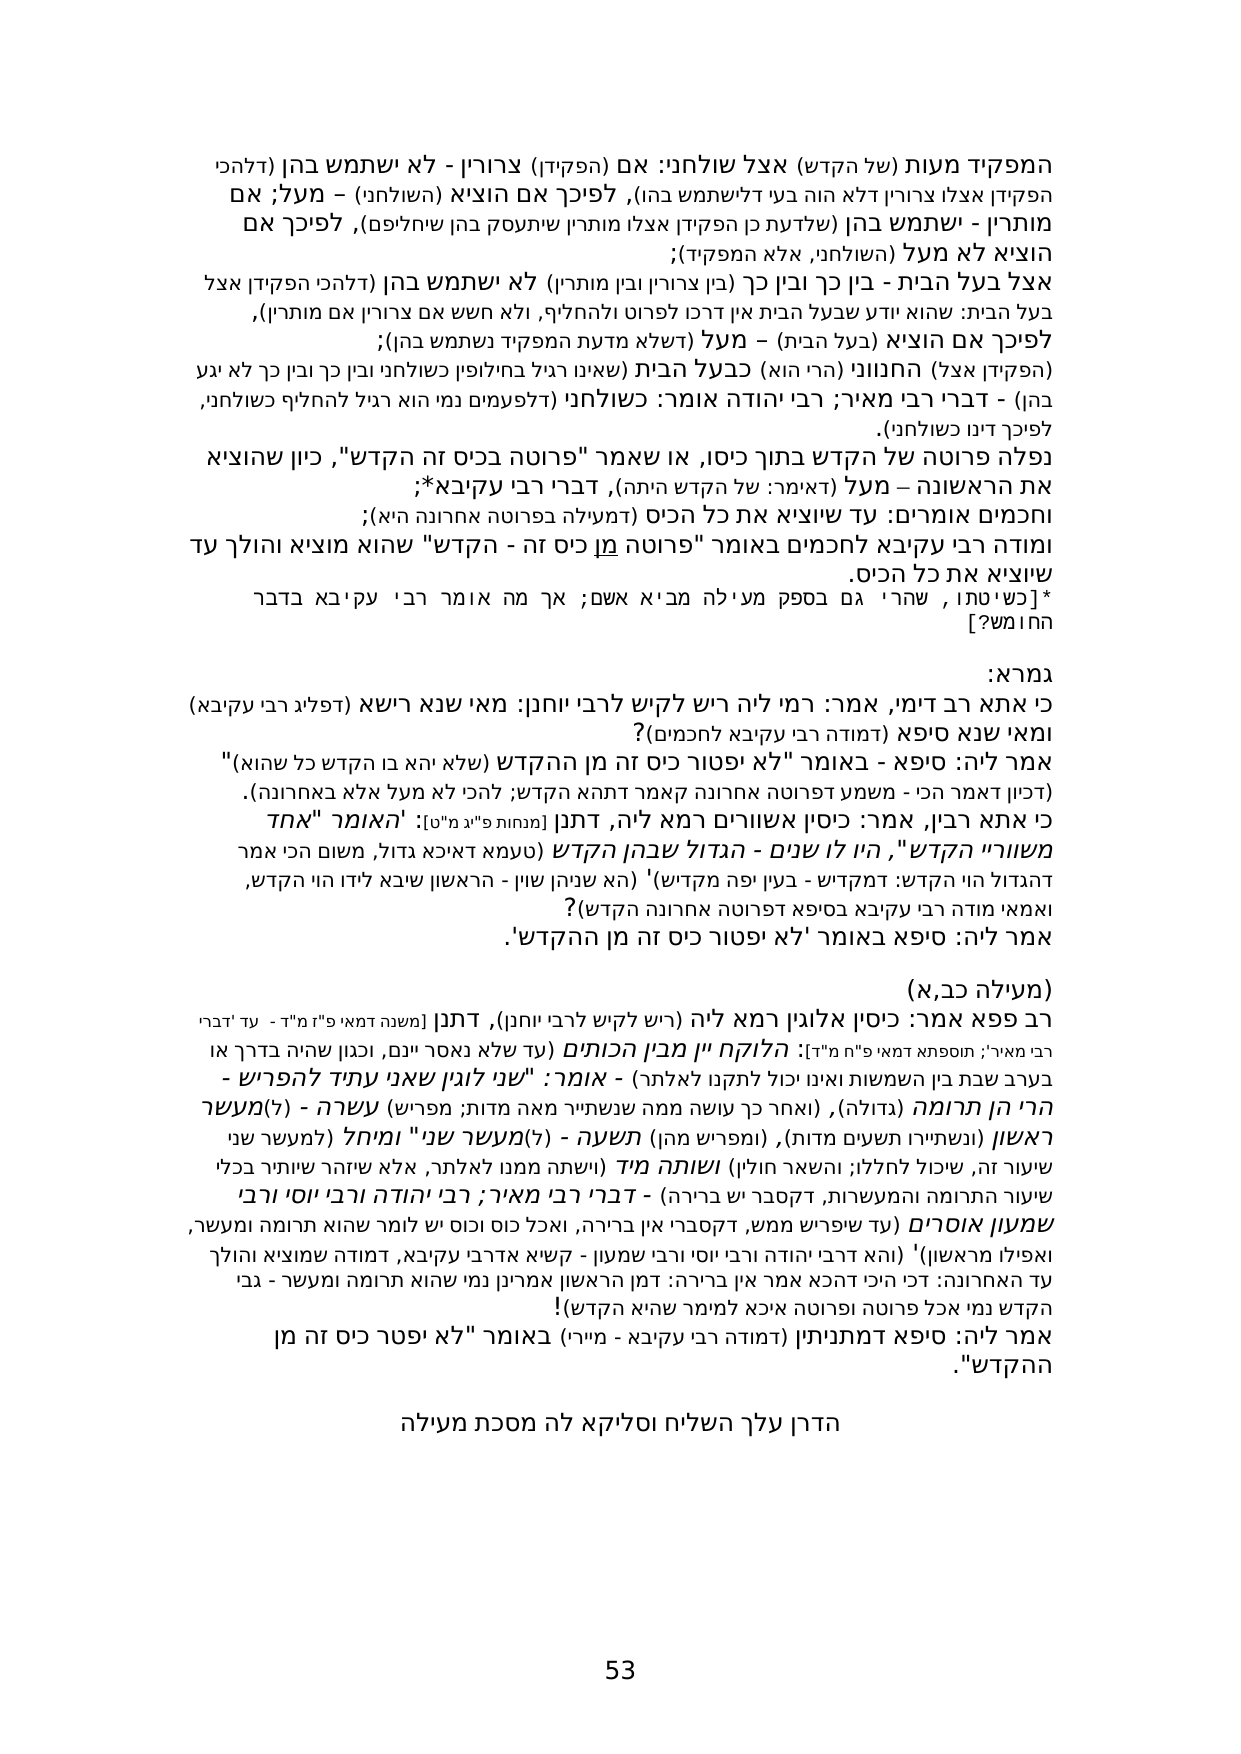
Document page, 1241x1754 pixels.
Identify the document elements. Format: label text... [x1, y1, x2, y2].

text וחכמים אומרים: עד שיוציא את כל הכיס (דמעילה בפרוטה אחרונה היא); [187, 501, 1053, 530]
text כי אתא רב דימי, אמר: רמי ליה ריש לקיש לרבי יוחנן: מאי שנא רישא (דפליג רבי עקיבא) ומאי שנא סיפא (דמודה רבי עקיבא לחכמים)? [187, 689, 1053, 747]
text (הפקידן אצל) החנווני (הרי הוא) כבעל הבית (שאינו רגיל בחילופין כשולחני ובין כך ובין כך לא יגע בהן) - דברי רבי מאיר; רבי יהודה אומר: כשולחני (דלפעמים נמי הוא רגיל להחליף כשולחני, לפיכך דינו כשולחני). [187, 354, 1053, 442]
text ומודה רבי עקיבא לחכמים באומר "פרוטה מן כיס זה - הקדש" שהוא מוציא והולך עד שיוציא את כל הכיס. [187, 530, 1053, 588]
text אמר ליה: סיפא - באומר "לא יפטור כיס זה מן ההקדש (שלא יהא בו הקדש כל שהוא)" (דכיון דאמר הכי - משמע דפרוטה אחרונה קאמר דתהא הקדש; להכי לא מעל אלא באחרונה). [187, 747, 1053, 806]
text נפלה פרוטה של הקדש בתוך כיסו, או שאמר "פרוטה בכיס זה הקדש", כיון שהוציא את הראשונה – מעל (דאימר: של הקדש היתה), דברי רבי עקיבא*; [187, 442, 1053, 501]
text גמרא: [187, 659, 1053, 689]
text המפקיד מעות (של הקדש) אצל שולחני: אם (הפקידן) צרורין - לא ישתמש בהן (דלהכי הפקידן אצלו צרורין דלא הוה בעי דלישתמש בהו), לפיכך אם הוציא (השולחני) – מעל; אם מותרין - ישתמש בהן (שלדעת כן הפקידן אצלו מותרין שיתעסק בהן שיחליפם), לפיכך אם הוציא לא מעל (השולחני, אלא המפקיד); [187, 150, 1053, 267]
text אצל בעל הבית - בין כך ובין כך (בין צרורין ובין מותרין) לא ישתמש בהן (דלהכי הפקידן אצל בעל הבית: שהוא יודע שבעל הבית אין דרכו לפרוט ולהחליף, ולא חשש אם צרורין אם מותרין), לפיכך אם הוציא (בעל הבית) – מעל (דשלא מדעת המפקיד נשתמש בהן); [187, 267, 1053, 354]
text *[כשיטתו, שהרי גם בספק מעילה מביא אשם; אך מה אומר רבי עקיבא בדבר החומש?] [187, 588, 1053, 636]
text (מעילה כב,א) [187, 976, 1053, 1005]
text אמר ליה: סיפא באומר 'לא יפטור כיס זה מן ההקדש'. [187, 922, 1053, 951]
text כי אתא רבין, אמר: כיסין אשוורים רמא ליה, דתנן [מנחות פ"יג מ"ט]: 'האומר "אחד משווריי הקדש", היו לו שנים - הגדול שבהן הקדש (טעמא דאיכא גדול, משום הכי אמר דהגדול הוי הקדש: דמקדיש - בעין יפה מקדיש)' (הא שניהן שוין - הראשון שיבא לידו הוי הקדש, ואמאי מודה רבי עקיבא בסיפא דפרוטה אחרונה הקדש)? [187, 806, 1053, 922]
text הדרן עלך השליח וסליקא לה מסכת מעילה [187, 1408, 1053, 1438]
text רב פפא אמר: כיסין אלוגין רמא ליה (ריש לקיש לרבי יוחנן), דתנן [משנה דמאי פ"ז מ"ד - עד 'דברי רבי מאיר'; תוספתא דמאי פ"ח מ"ד]: הלוקח יין מבין הכותים (עד שלא נאסר יינם, וכגון שהיה בדרך או בערב שבת בין השמשות ואינו יכול לתקנו לאלתר) - אומר: "שני לוגין שאני עתיד להפריש - הרי הן תרומה (גדולה), (ואחר כך עושה ממה שנשתייר מאה מדות; מפריש) עשרה - (ל)מעשר ראשון (ונשתיירו תשעים מדות), (ומפריש מהן) תשעה - (ל)מעשר שני" ומיחל (למעשר שני שיעור זה, שיכול לחללו; והשאר חולין) ושותה מיד (וישתה ממנו לאלתר, אלא שיזהר שיותיר בכלי שיעור התרומה והמעשרות, דקסבר יש ברירה) - דברי רבי מאיר; רבי יהודה ורבי יוסי ורבי שמעון אוסרים (עד שיפריש ממש, דקסברי אין ברירה, ואכל כוס וכוס יש לומר שהוא תרומה ומעשר, ואפילו מראשון)' (והא דרבי יהודה ורבי יוסי ורבי שמעון - קשיא אדרבי עקיבא, דמודה שמוציא והולך עד האחרונה: דכי היכי דהכא אמר אין ברירה: דמן הראשון אמרינן נמי שהוא תרומה ומעשר - גבי הקדש נמי אכל פרוטה ופרוטה איכא למימר שהיא הקדש)! [187, 1005, 1053, 1321]
text אמר ליה: סיפא דמתניתין (דמודה רבי עקיבא - מיירי) באומר "לא יפטר כיס זה מן ההקדש". [187, 1321, 1053, 1380]
